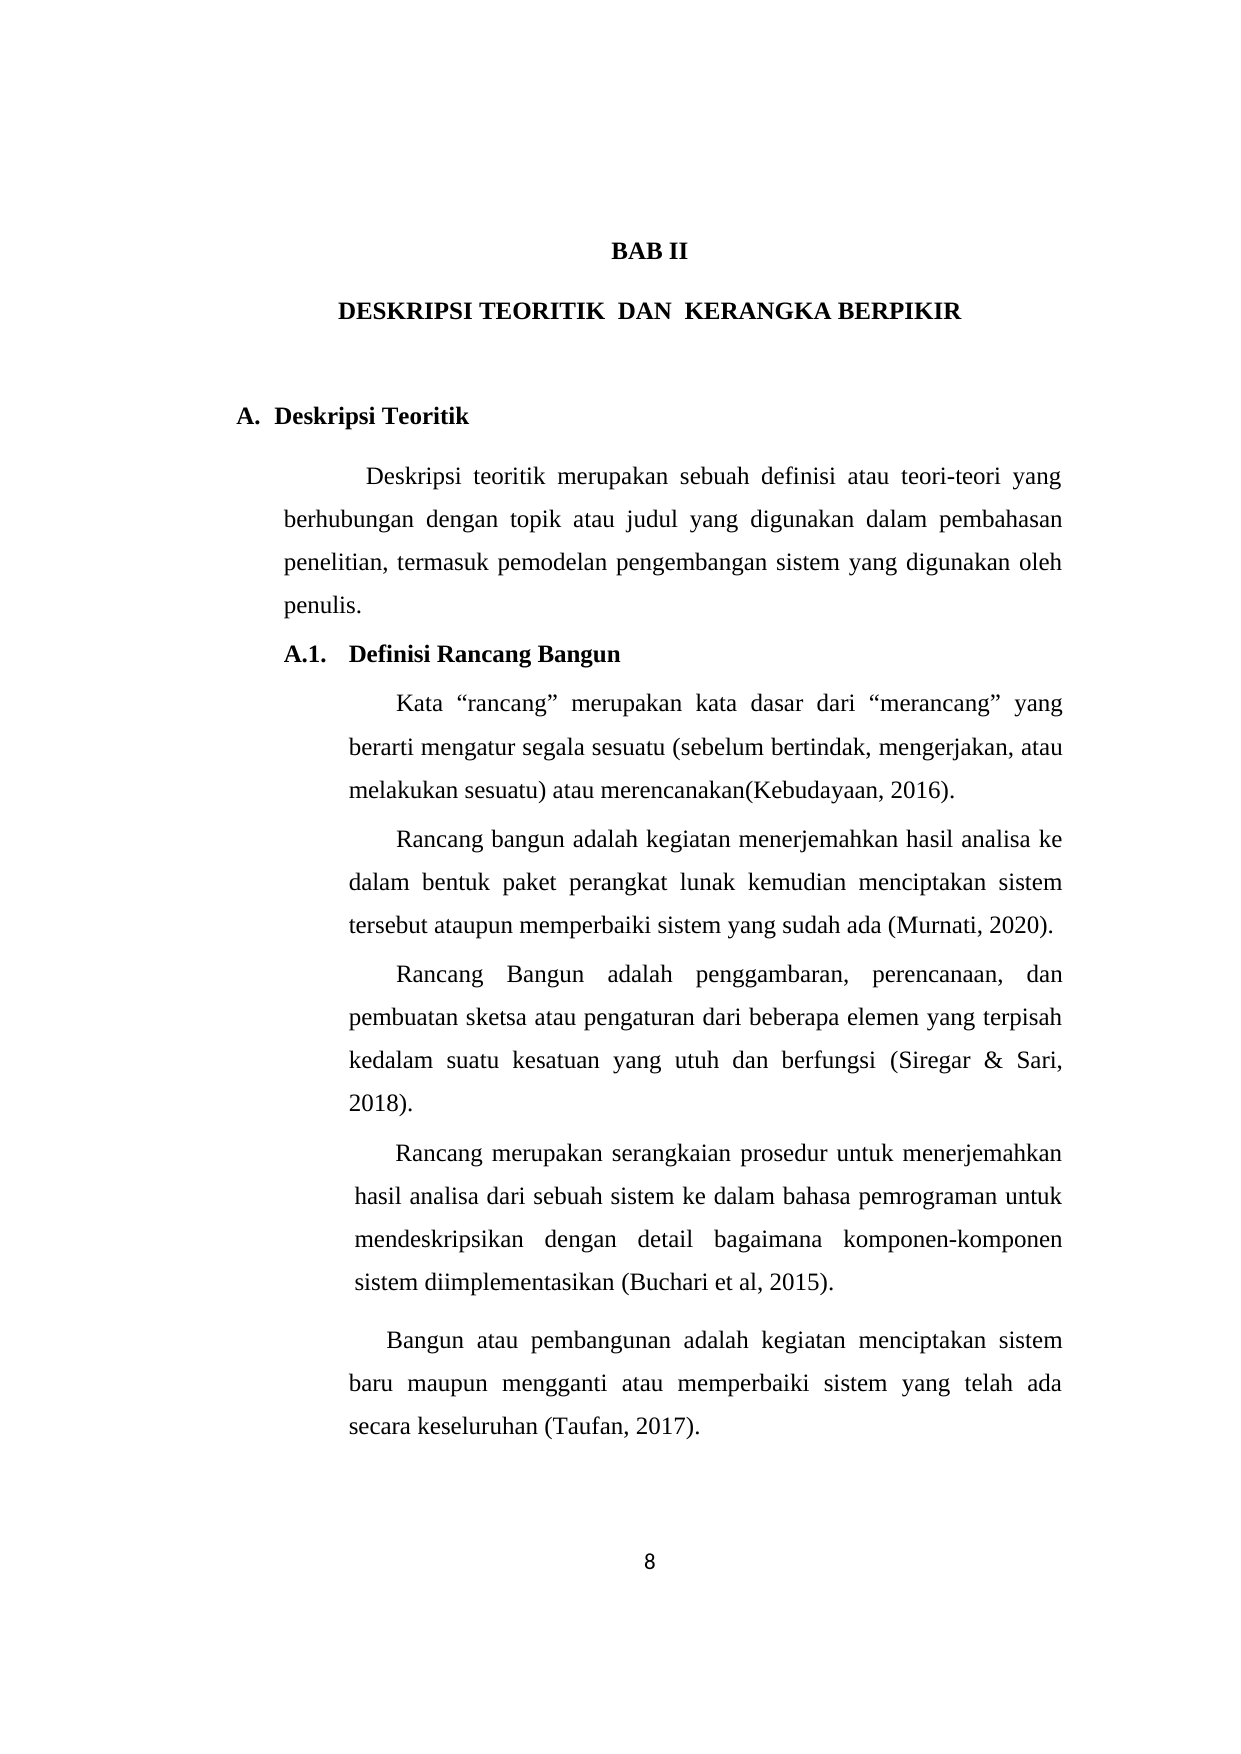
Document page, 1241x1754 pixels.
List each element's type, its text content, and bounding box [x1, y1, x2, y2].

list Definisi Rancang Bangun [266, 639, 1063, 668]
list Deskripsi Teoritik⁠ [236, 401, 1063, 430]
text BAB II [236, 236, 1063, 265]
text Bangun atau pembangunan adalah kegiatan menciptakan sistem baru maupun mengganti atau memperbaiki sistem yang telah ada secara keseluruhan (Taufan, 2017). [348, 1325, 1063, 1440]
text Rancang merupakan serangkaian prosedur untuk menerjemahkan hasil analisa dari sebuah sistem ke dalam bahasa pemrograman untuk mendeskripsikan dengan detail bagaimana komponen-komponen sistem diimplementasikan (Buchari et al, 2015)⁠. [354, 1138, 1063, 1296]
text Kata “rancang” merupakan kata dasar dari “merancang” yang berarti mengatur segala sesuatu (sebelum bertindak, mengerjakan, atau melakukan sesuatu) atau merencanakan(Kebudayaan, 2016)⁠. [348, 688, 1063, 803]
list Deskripsi teoritik merupakan sebuah definisi atau teori-teori yang berhubungan dengan topik atau judul yang digunakan dalam pembahasan penelitian, termasuk pemodelan pengembangan sistem yang digunakan oleh penulis. [242, 461, 1063, 619]
text Rancang bangun adalah kegiatan menerjemahkan hasil analisa ke dalam bentuk paket perangkat lunak kemudian menciptakan sistem tersebut ataupun memperbaiki sistem yang sudah ada (Murnati, 2020). [348, 824, 1063, 939]
text Rancang Bangun adalah penggambaran, perencanaan, dan pembuatan sketsa atau pengaturan dari beberapa elemen yang terpisah kedalam suatu kesatuan yang utuh dan berfungsi (Siregar & Sari, 2018)⁠. [348, 959, 1063, 1117]
text DESKRIPSI TEORITIK DAN KERANGKA BERPIKIR [236, 296, 1063, 325]
